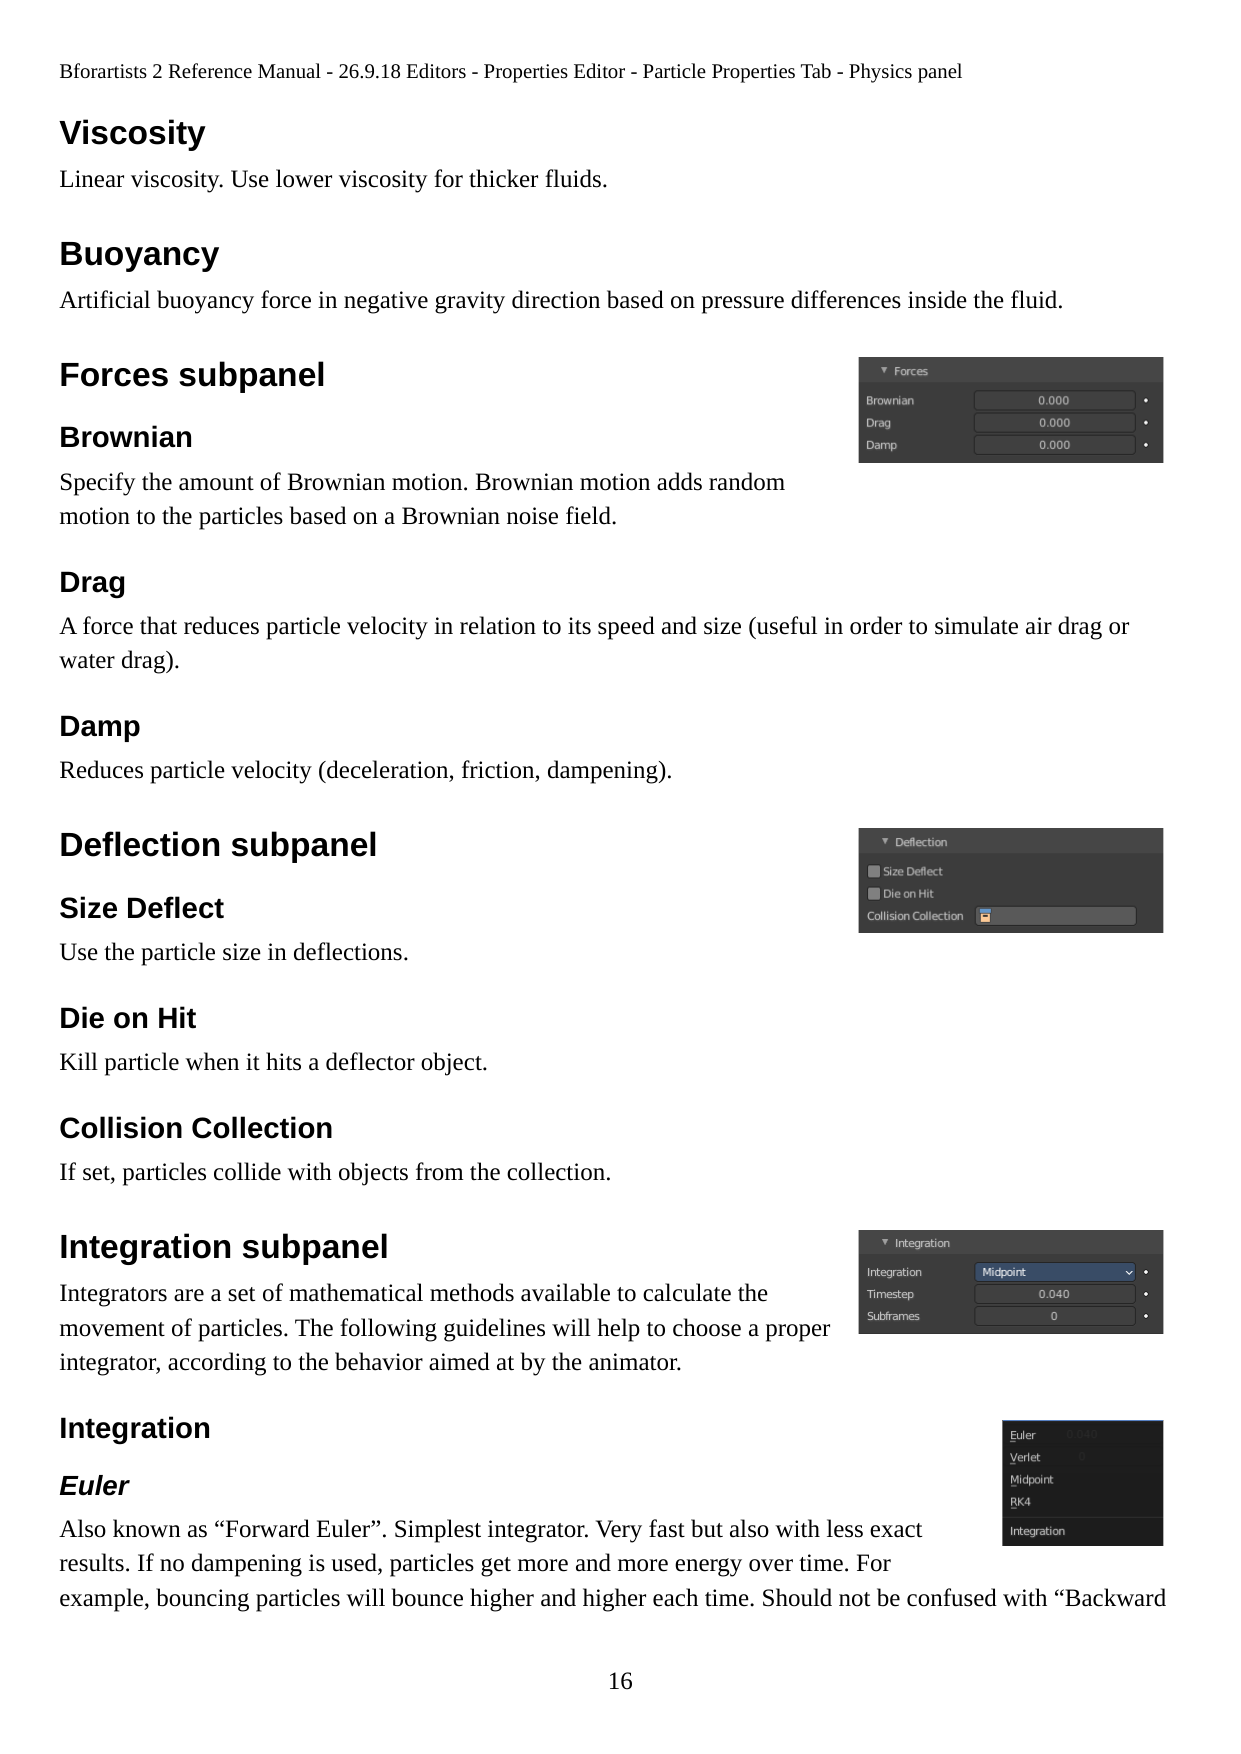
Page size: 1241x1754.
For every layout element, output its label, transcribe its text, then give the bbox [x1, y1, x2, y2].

text Reduces particle velocity (deceleration, friction, dampening). [59, 755, 1181, 784]
subtitle Forces subpanel [59, 355, 1181, 393]
subtitle [1164, 1469, 1181, 1501]
text If set, particles collide with objects from the collection. [59, 1157, 1181, 1186]
subtitle Brownian [59, 420, 858, 454]
text Use the particle size in deflections. [59, 937, 1181, 966]
subtitle [1164, 891, 1181, 925]
text Specify the amount of Brownian motion. Brownian motion adds random motion to the particles based on a Brownian noise field. [59, 467, 1181, 530]
subtitle Deflection subpanel [59, 825, 1181, 864]
text Artificial buoyancy force in negative gravity direction based on pressure differences inside the fluid. [59, 285, 1181, 313]
subtitle [1164, 420, 1181, 454]
subtitle Integration [59, 1411, 1181, 1444]
subtitle Damp [59, 709, 1181, 743]
text Integrators are a set of mathematical methods available to calculate the movement of particles. The following guidelines will help to choose a proper integrator, according to the behavior aimed at by the animator. [59, 1278, 1181, 1376]
picture [858, 357, 1164, 463]
subtitle Integration subpanel [59, 1227, 1181, 1266]
subtitle Viscosity [59, 113, 1181, 151]
text A force that reduces particle velocity in relation to its speed and size (useful in order to simulate air drag or water drag). [59, 611, 1181, 674]
picture [1002, 1420, 1164, 1546]
subtitle Euler [59, 1469, 1002, 1501]
subtitle Die on Hit [59, 1001, 1181, 1035]
text Linear viscosity. Use lower viscosity for thicker fluids. [59, 164, 1181, 192]
subtitle Buoyancy [59, 234, 1181, 272]
picture [858, 828, 1164, 933]
subtitle Size Deflect [59, 891, 858, 925]
subtitle Drag [59, 565, 1181, 598]
text Kill particle when it hits a deflector object. [59, 1047, 1181, 1076]
subtitle Collision Collection [59, 1111, 1181, 1144]
picture [858, 1230, 1164, 1334]
text Also known as “Forward Euler”. Simplest integrator. Very fast but also with less exact results. If no dampening is used, particles get more and more energy over time. For example, bouncing particles will bounce higher and higher each time. Should not be confused with “Backward [59, 1514, 1181, 1612]
